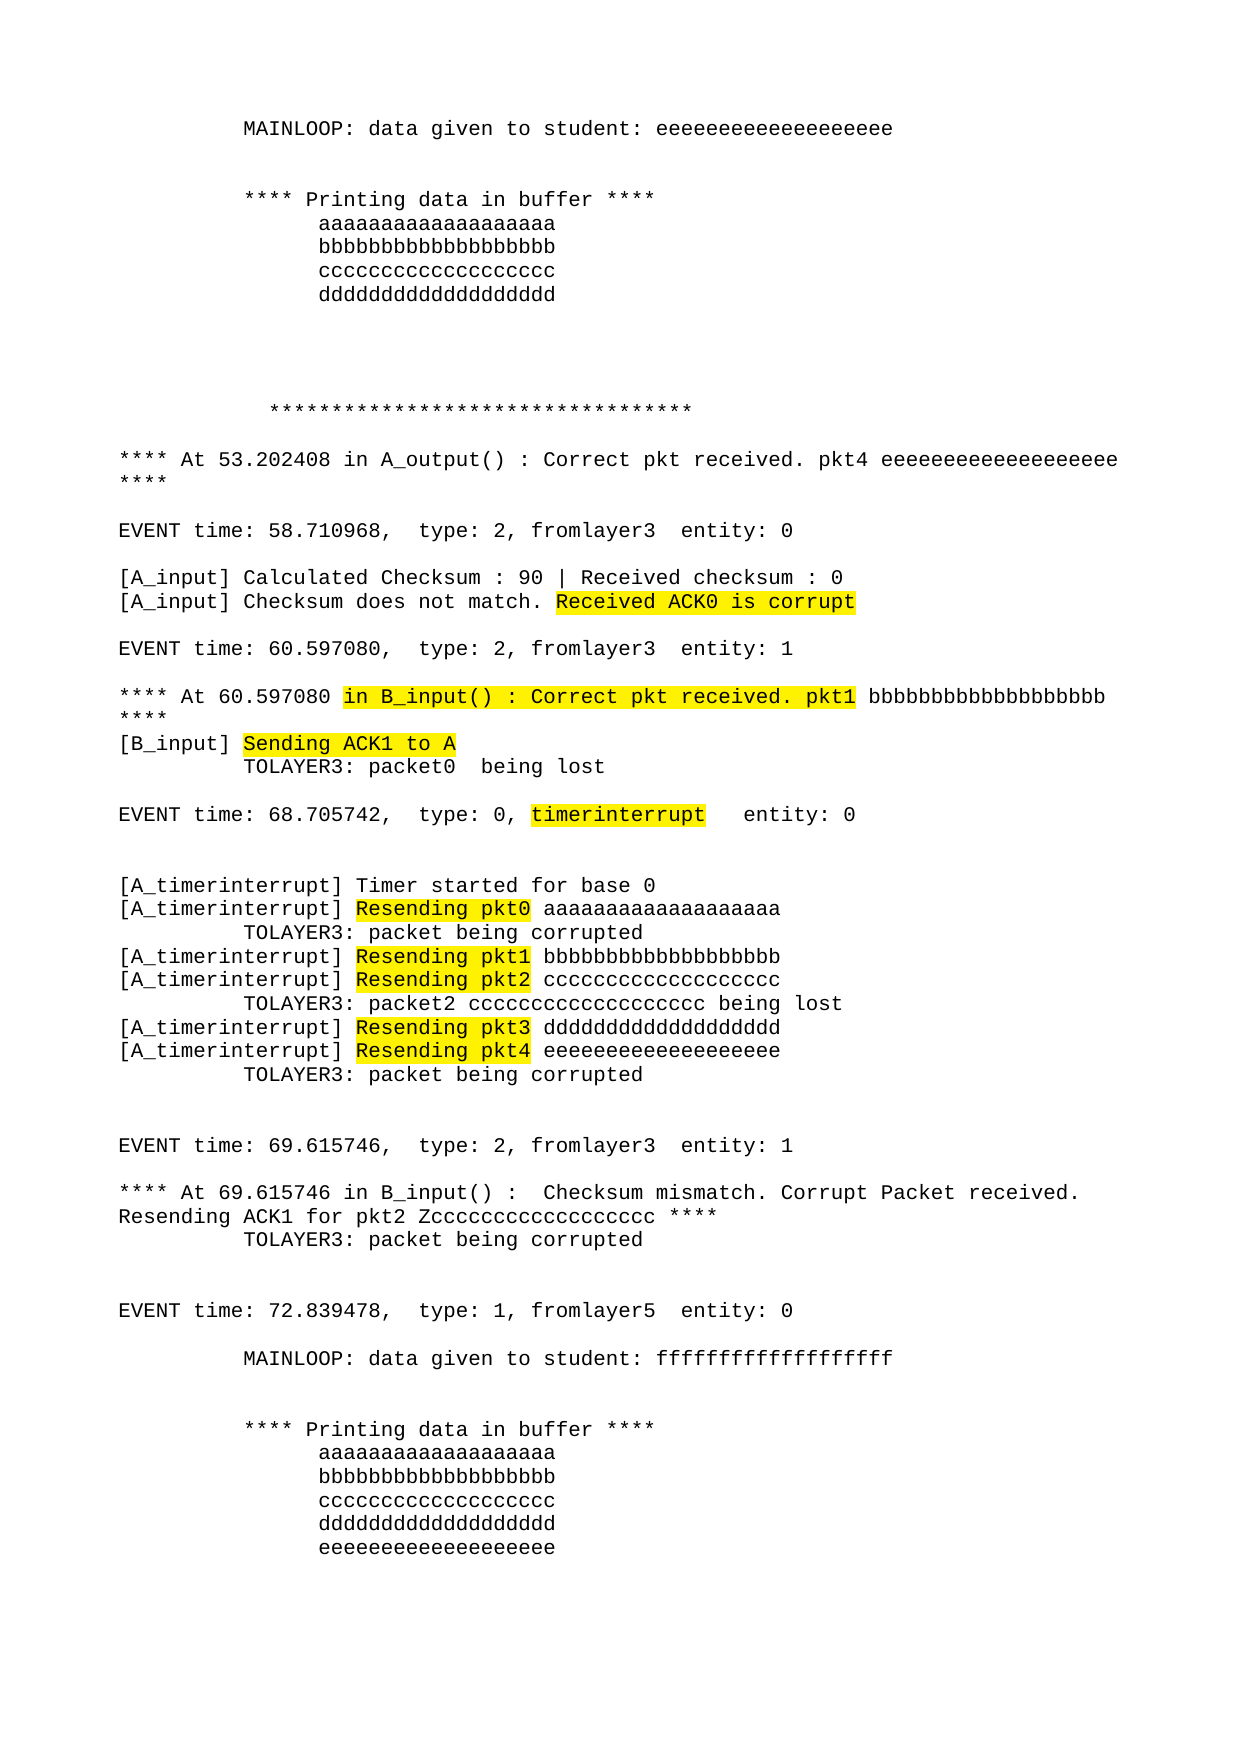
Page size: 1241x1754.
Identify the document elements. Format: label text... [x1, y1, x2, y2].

text MAINLOOP: data given to student: eeeeeeeeeeeeeeeeeee [118, 118, 1122, 142]
text **** At 53.202408 in A_output() : Correct pkt received. pkt4 eeeeeeeeeeeeeeeeeee **** [118, 449, 1122, 496]
text MAINLOOP: data given to student: fffffffffffffffffff [118, 1348, 1122, 1371]
text [A_timerinterrupt] Resending pkt1 bbbbbbbbbbbbbbbbbbb [118, 946, 1122, 969]
text ccccccccccccccccccc [118, 1489, 1122, 1513]
text EVENT time: 68.705742, type: 0, timerinterrupt entity: 0 [118, 804, 1122, 827]
text ccccccccccccccccccc [118, 260, 1122, 284]
text bbbbbbbbbbbbbbbbbbb [118, 236, 1122, 260]
text TOLAYER3: packet being corrupted [118, 1229, 1122, 1253]
text TOLAYER3: packet0 being lost [118, 757, 1122, 780]
text bbbbbbbbbbbbbbbbbbb [118, 1466, 1122, 1489]
text ********************************** [118, 402, 1122, 426]
text [A_timerinterrupt] Resending pkt0 aaaaaaaaaaaaaaaaaaa [118, 898, 1122, 922]
text ddddddddddddddddddd [118, 1513, 1122, 1537]
text [A_input] Checksum does not match. Received ACK0 is corrupt [118, 591, 1122, 615]
text **** Printing data in buffer **** [118, 1419, 1122, 1442]
text [A_input] Calculated Checksum : 90 | Received checksum : 0 [118, 567, 1122, 591]
text TOLAYER3: packet being corrupted [118, 1064, 1122, 1088]
text **** At 69.615746 in B_input() : Checksum mismatch. Corrupt Packet received. Resending ACK1 for pkt2 Zcccccccccccccccccc **** [118, 1182, 1122, 1229]
text **** Printing data in buffer **** [118, 189, 1122, 213]
text [A_timerinterrupt] Resending pkt2 ccccccccccccccccccc [118, 969, 1122, 993]
text aaaaaaaaaaaaaaaaaaa [118, 213, 1122, 236]
text ddddddddddddddddddd [118, 284, 1122, 307]
text **** At 60.597080 in B_input() : Correct pkt received. pkt1 bbbbbbbbbbbbbbbbbbb **** [118, 686, 1122, 733]
text [A_timerinterrupt] Resending pkt3 ddddddddddddddddddd [118, 1017, 1122, 1040]
text eeeeeeeeeeeeeeeeeee [118, 1537, 1122, 1561]
text [A_timerinterrupt] Timer started for base 0 [118, 875, 1122, 898]
text EVENT time: 72.839478, type: 1, fromlayer5 entity: 0 [118, 1300, 1122, 1324]
text TOLAYER3: packet being corrupted [118, 922, 1122, 946]
text [A_timerinterrupt] Resending pkt4 eeeeeeeeeeeeeeeeeee [118, 1040, 1122, 1064]
text [B_input] Sending ACK1 to A [118, 733, 1122, 757]
text EVENT time: 69.615746, type: 2, fromlayer3 entity: 1 [118, 1135, 1122, 1158]
text TOLAYER3: packet2 ccccccccccccccccccc being lost [118, 993, 1122, 1017]
text EVENT time: 60.597080, type: 2, fromlayer3 entity: 1 [118, 638, 1122, 662]
text aaaaaaaaaaaaaaaaaaa [118, 1442, 1122, 1466]
text EVENT time: 58.710968, type: 2, fromlayer3 entity: 0 [118, 520, 1122, 544]
